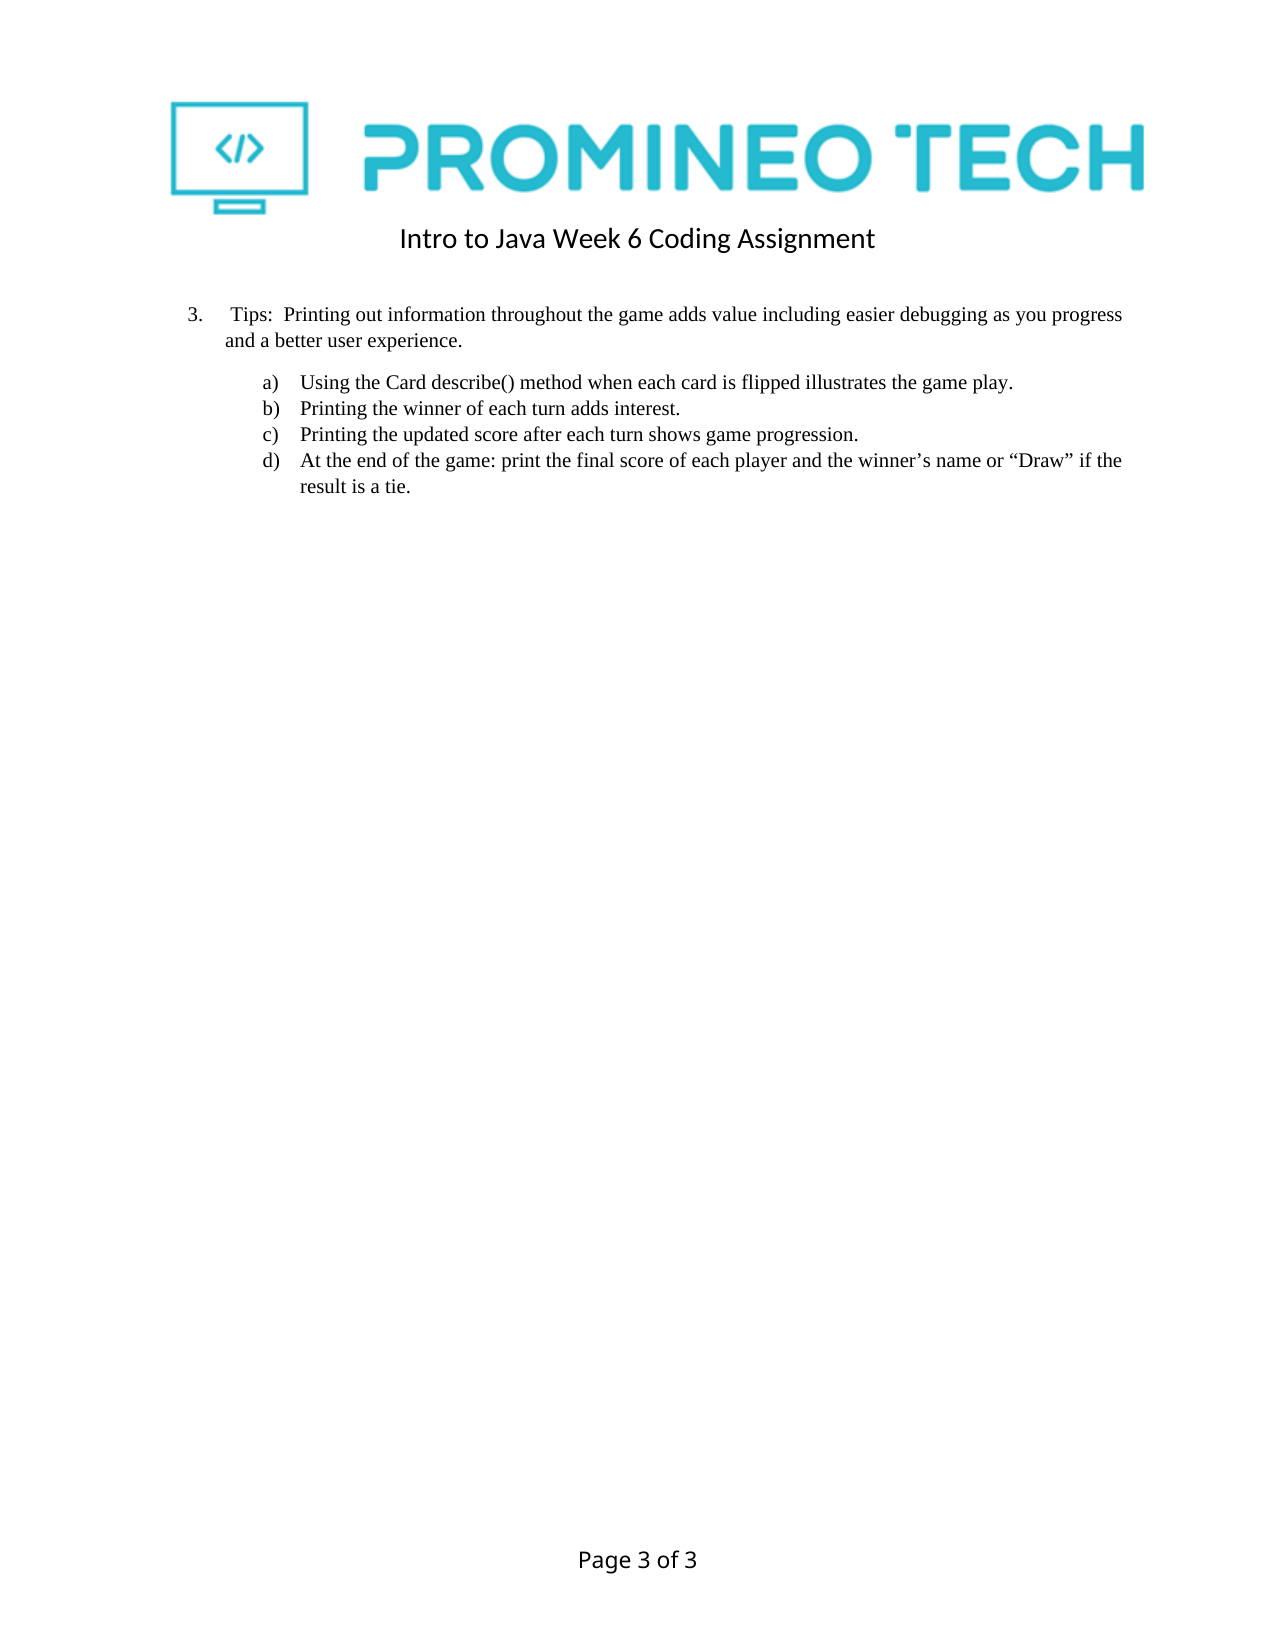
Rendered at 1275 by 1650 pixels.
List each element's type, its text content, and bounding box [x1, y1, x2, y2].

picture [168, 100, 1144, 218]
list Printing the winner of each turn adds interest. [262, 396, 1125, 420]
list Tips: Printing out information throughout the game adds value including easier debugging as you progress and a better user experience. [187, 302, 1125, 352]
list At the end of the game: print the final score of each player and the winner’s name or “Draw” if the result is a tie. [262, 448, 1125, 498]
list Printing the updated score after each turn shows game progression. [262, 422, 1125, 446]
list Using the Card describe() method when each card is flipped illustrates the game play. [262, 370, 1125, 394]
